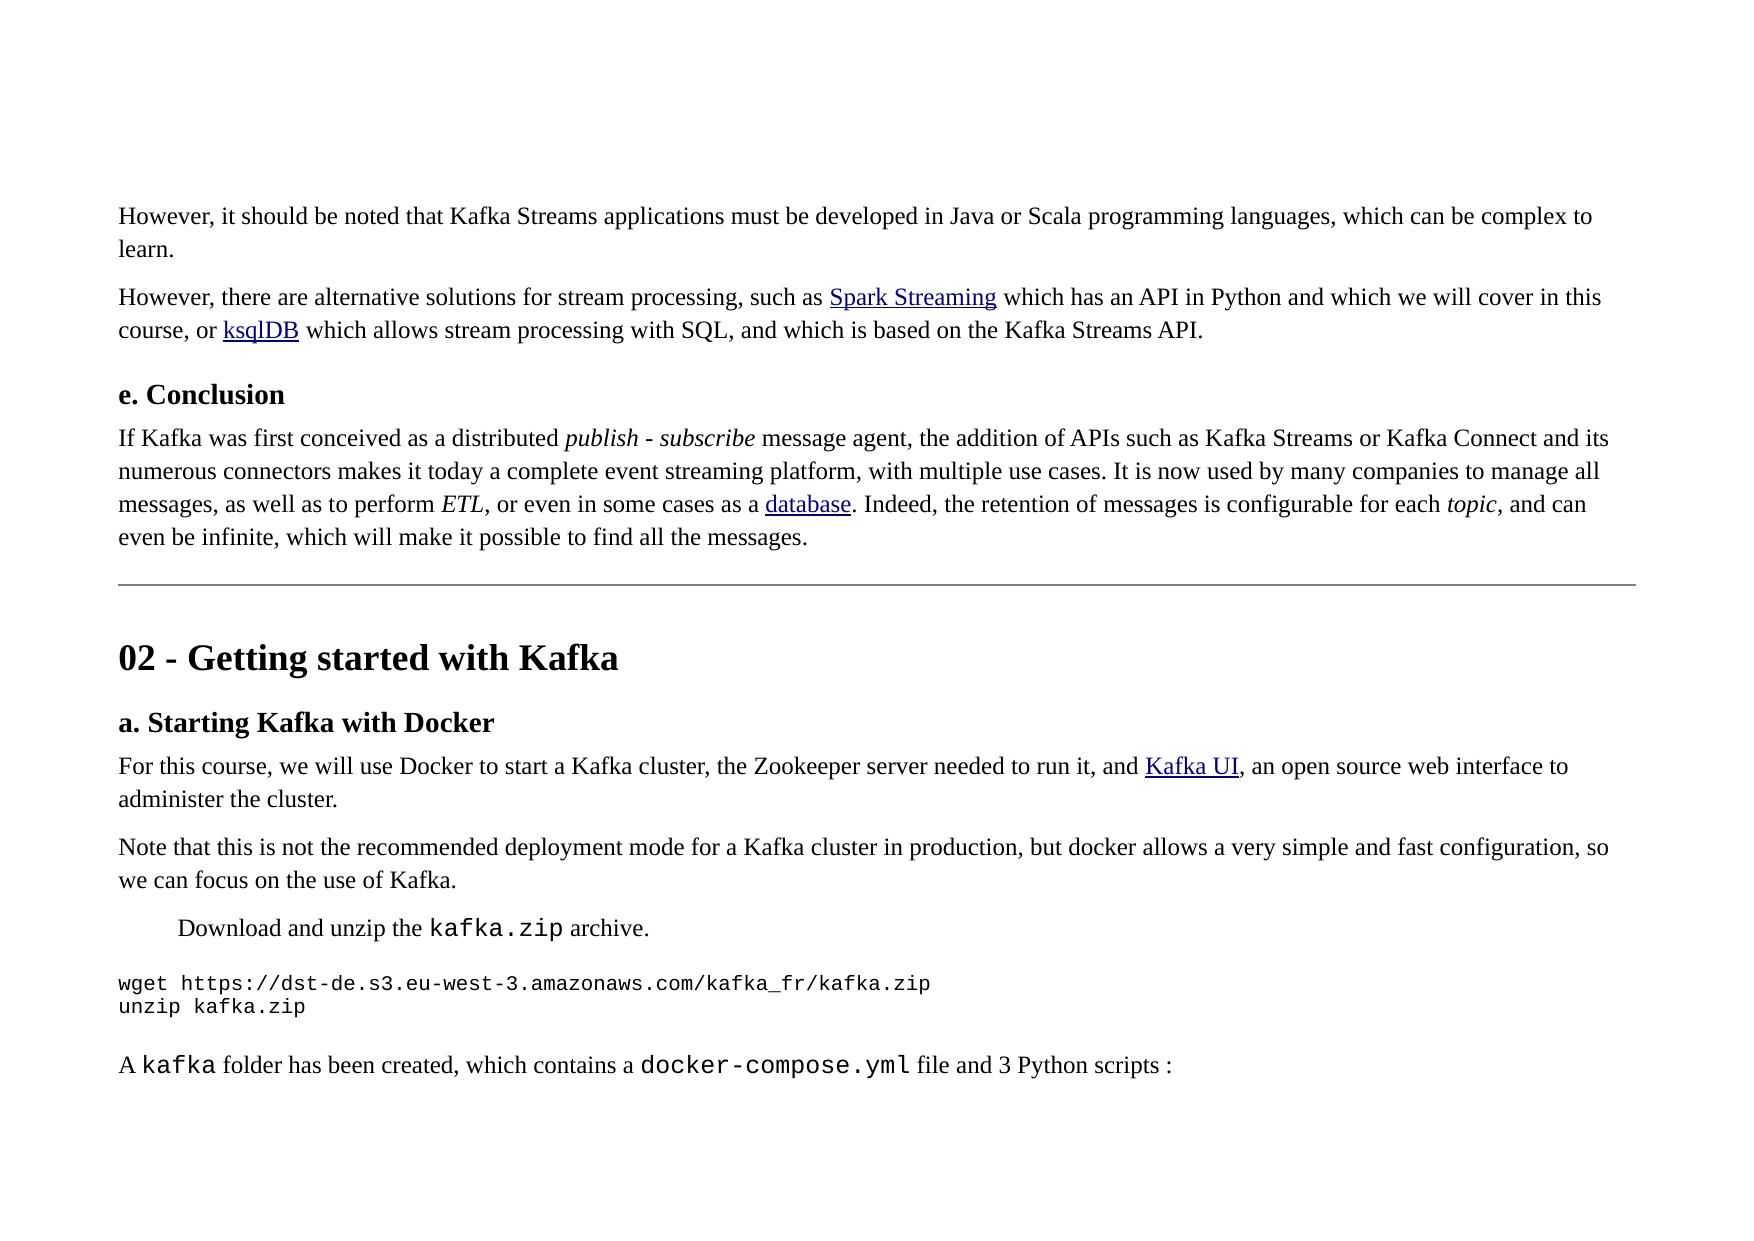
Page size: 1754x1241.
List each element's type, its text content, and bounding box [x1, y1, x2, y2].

text Note that this is not the recommended deployment mode for a Kafka cluster in production, but docker allows a very simple and fast configuration, so we can focus on the use of Kafka. [118, 832, 1636, 894]
text wget https://dst-de.s3.eu-west-3.amazonaws.com/kafka_fr/kafka.zip [118, 973, 1636, 997]
text unzip kafka.zip [118, 997, 1636, 1020]
subtitle a. Starting Kafka with Docker [118, 705, 1636, 739]
subtitle 02 - Getting started with Kafka [118, 635, 1636, 678]
subtitle e. Conclusion [118, 377, 1636, 411]
text Download and unzip the kafka.zip archive. [177, 913, 1577, 943]
text For this course, we will use Docker to start a Kafka cluster, the Zookeeper server needed to run it, and Kafka UI, an open source web interface to administer the cluster. [118, 751, 1636, 813]
text However, it should be noted that Kafka Streams applications must be developed in Java or Scala programming languages, which can be complex to learn. [118, 201, 1636, 263]
text A kafka folder has been created, which contains a docker-compose.yml file and 3 Python scripts : [118, 1050, 1636, 1081]
text If Kafka was first conceived as a distributed publish - subscribe message agent, the addition of APIs such as Kafka Streams or Kafka Connect and its numerous connectors makes it today a complete event streaming platform, with multiple use cases. It is now used by many companies to manage all messages, as well as to perform ETL, or even in some cases as a database. Indeed, the retention of messages is configurable for each topic, and can even be infinite, which will make it possible to find all the messages. [118, 423, 1636, 551]
text However, there are alternative solutions for stream processing, such as Spark Streaming which has an API in Python and which we will cover in this course, or ksqlDB which allows stream processing with SQL, and which is based on the Kafka Streams API. [118, 282, 1636, 344]
